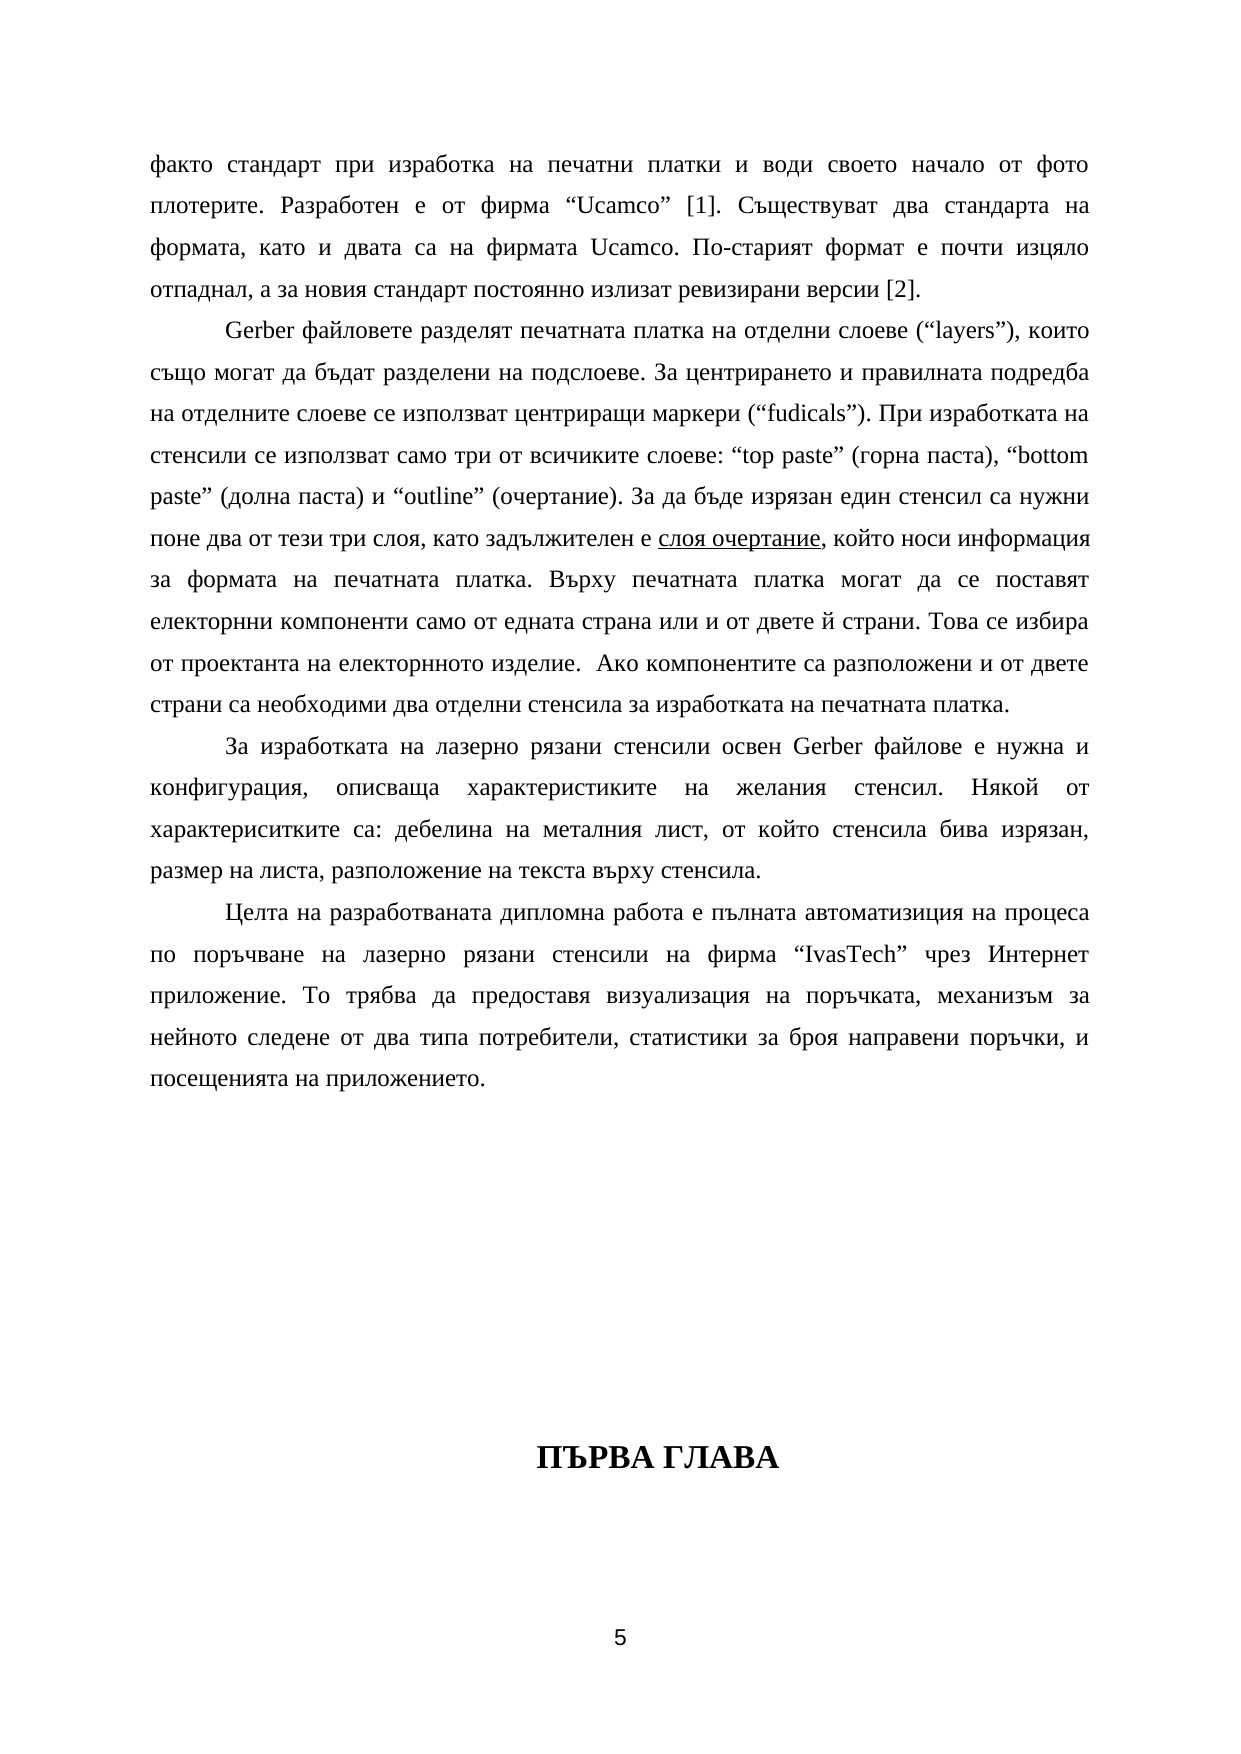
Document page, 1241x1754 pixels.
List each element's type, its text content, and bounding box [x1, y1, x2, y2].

text Целта на разработваната дипломна работа е пълната автоматизиция на процеса по поръчване на лазерно рязани стенсили на фирма “IvasTech” чрез Интернет приложение. То трябва да предоставя визуализация на поръчката, механизъм за нейното следене от два типа потребители, статистики за броя направени поръчки, и посещенията на приложението. [150, 898, 1091, 1092]
text факто стандарт при изработка на печатни платки и води своето начало от фото плотерите. Разработен е от фирма “Ucamco” [1]. Съществуват два стандарта на формата, като и двата са на фирмата Ucamco. По-старият формат е почти изцяло отпаднал, а за новия стандарт постоянно излизат ревизирани версии [2]. [150, 150, 1091, 302]
text ПЪРВА ГЛАВА [150, 1438, 1091, 1475]
text За изработката на лазерно рязани стенсили освен Gerber файлове е нужна и конфигурация, описваща характеристиките на желания стенсил. Някой от характериситките са: дебелина на металния лист, от който стенсила бива изрязан, размер на листа, разположение на текста върху стенсила. [150, 732, 1091, 884]
text Gerber файловете разделят печатната платка на отделни слоеве (“layers”), които също могат да бъдат разделени на подслоеве. За центрирането и правилната подредба на отделните слоеве се използват центриращи маркери (“fudicals”). При изработката на стенсили се използват само три от всичиките слоеве: “top paste” (горна паста), “bottom paste” (долна паста) и “outline” (очертание). За да бъде изрязан един стенсил са нужни поне два от тези три слоя, като задължителен е слоя очертание, който носи информация за формата на печатната платка. Върху печатната платка могат да се поставят електорнни компоненти само от едната страна или и от двете й страни. Това се избира от проектанта на електорнното изделие. Ако компонентите са разположени и от двете страни са необходими два отделни стенсила за изработката на печатната платка. [150, 316, 1091, 718]
